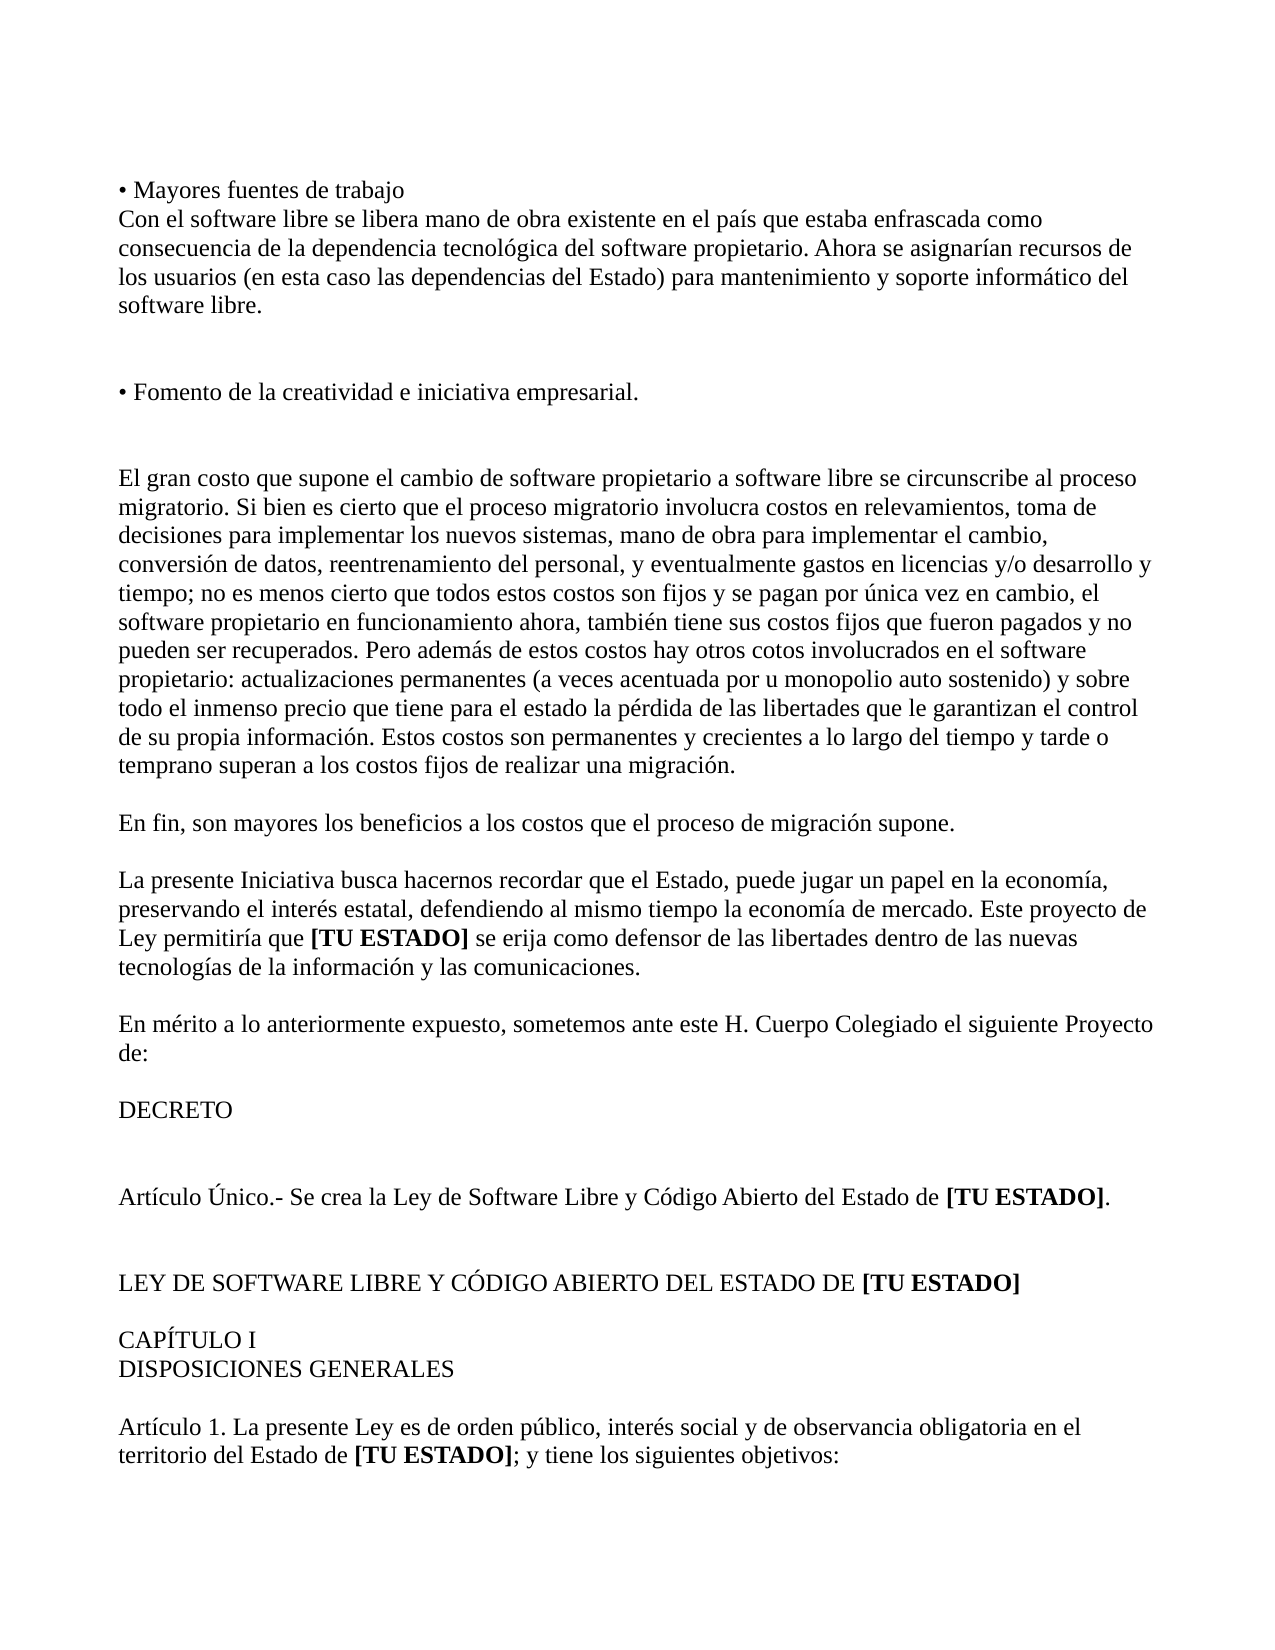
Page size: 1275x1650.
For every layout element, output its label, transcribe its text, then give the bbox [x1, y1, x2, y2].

text La presente Iniciativa busca hacernos recordar que el Estado, puede jugar un papel en la economía, preservando el interés estatal, defendiendo al mismo tiempo la economía de mercado. Este proyecto de Ley permitiría que [TU ESTADO] se erija como defensor de las libertades dentro de las nuevas tecnologías de la información y las comunicaciones. [118, 866, 1157, 981]
text Con el software libre se libera mano de obra existente en el país que estaba enfrascada como consecuencia de la dependencia tecnológica del software propietario. Ahora se asignarían recursos de los usuarios (en esta caso las dependencias del Estado) para mantenimiento y soporte informático del software libre. [118, 204, 1157, 319]
text • Mayores fuentes de trabajo [118, 176, 1157, 204]
text • Fomento de la creatividad e iniciativa empresarial. [118, 377, 1157, 406]
text En fin, son mayores los beneficios a los costos que el proceso de migración supone. [118, 808, 1157, 837]
text LEY DE SOFTWARE LIBRE Y CÓDIGO ABIERTO DEL ESTADO DE [TU ESTADO] [118, 1268, 1157, 1297]
text DECRETO [118, 1096, 1157, 1124]
text DISPOSICIONES GENERALES [118, 1354, 1157, 1383]
text El gran costo que supone el cambio de software propietario a software libre se circunscribe al proceso migratorio. Si bien es cierto que el proceso migratorio involucra costos en relevamientos, toma de decisiones para implementar los nuevos sistemas, mano de obra para implementar el cambio, conversión de datos, reentrenamiento del personal, y eventualmente gastos en licencias y/o desarrollo y tiempo; no es menos cierto que todos estos costos son fijos y se pagan por única vez en cambio, el software propietario en funcionamiento ahora, también tiene sus costos fijos que fueron pagados y no pueden ser recuperados. Pero además de estos costos hay otros cotos involucrados en el software propietario: actualizaciones permanentes (a veces acentuada por u monopolio auto sostenido) y sobre todo el inmenso precio que tiene para el estado la pérdida de las libertades que le garantizan el control de su propia información. Estos costos son permanentes y crecientes a lo largo del tiempo y tarde o temprano superan a los costos fijos de realizar una migración. [118, 463, 1157, 779]
text En mérito a lo anteriormente expuesto, sometemos ante este H. Cuerpo Colegiado el siguiente Proyecto de: [118, 1009, 1157, 1067]
text Artículo Único.- Se crea la Ley de Software Libre y Código Abierto del Estado de [TU ESTADO]. [118, 1182, 1157, 1211]
text CAPÍTULO I [118, 1326, 1157, 1354]
text Artículo 1. La presente Ley es de orden público, interés social y de observancia obligatoria en el territorio del Estado de [TU ESTADO]; y tiene los siguientes objetivos: [118, 1412, 1157, 1469]
